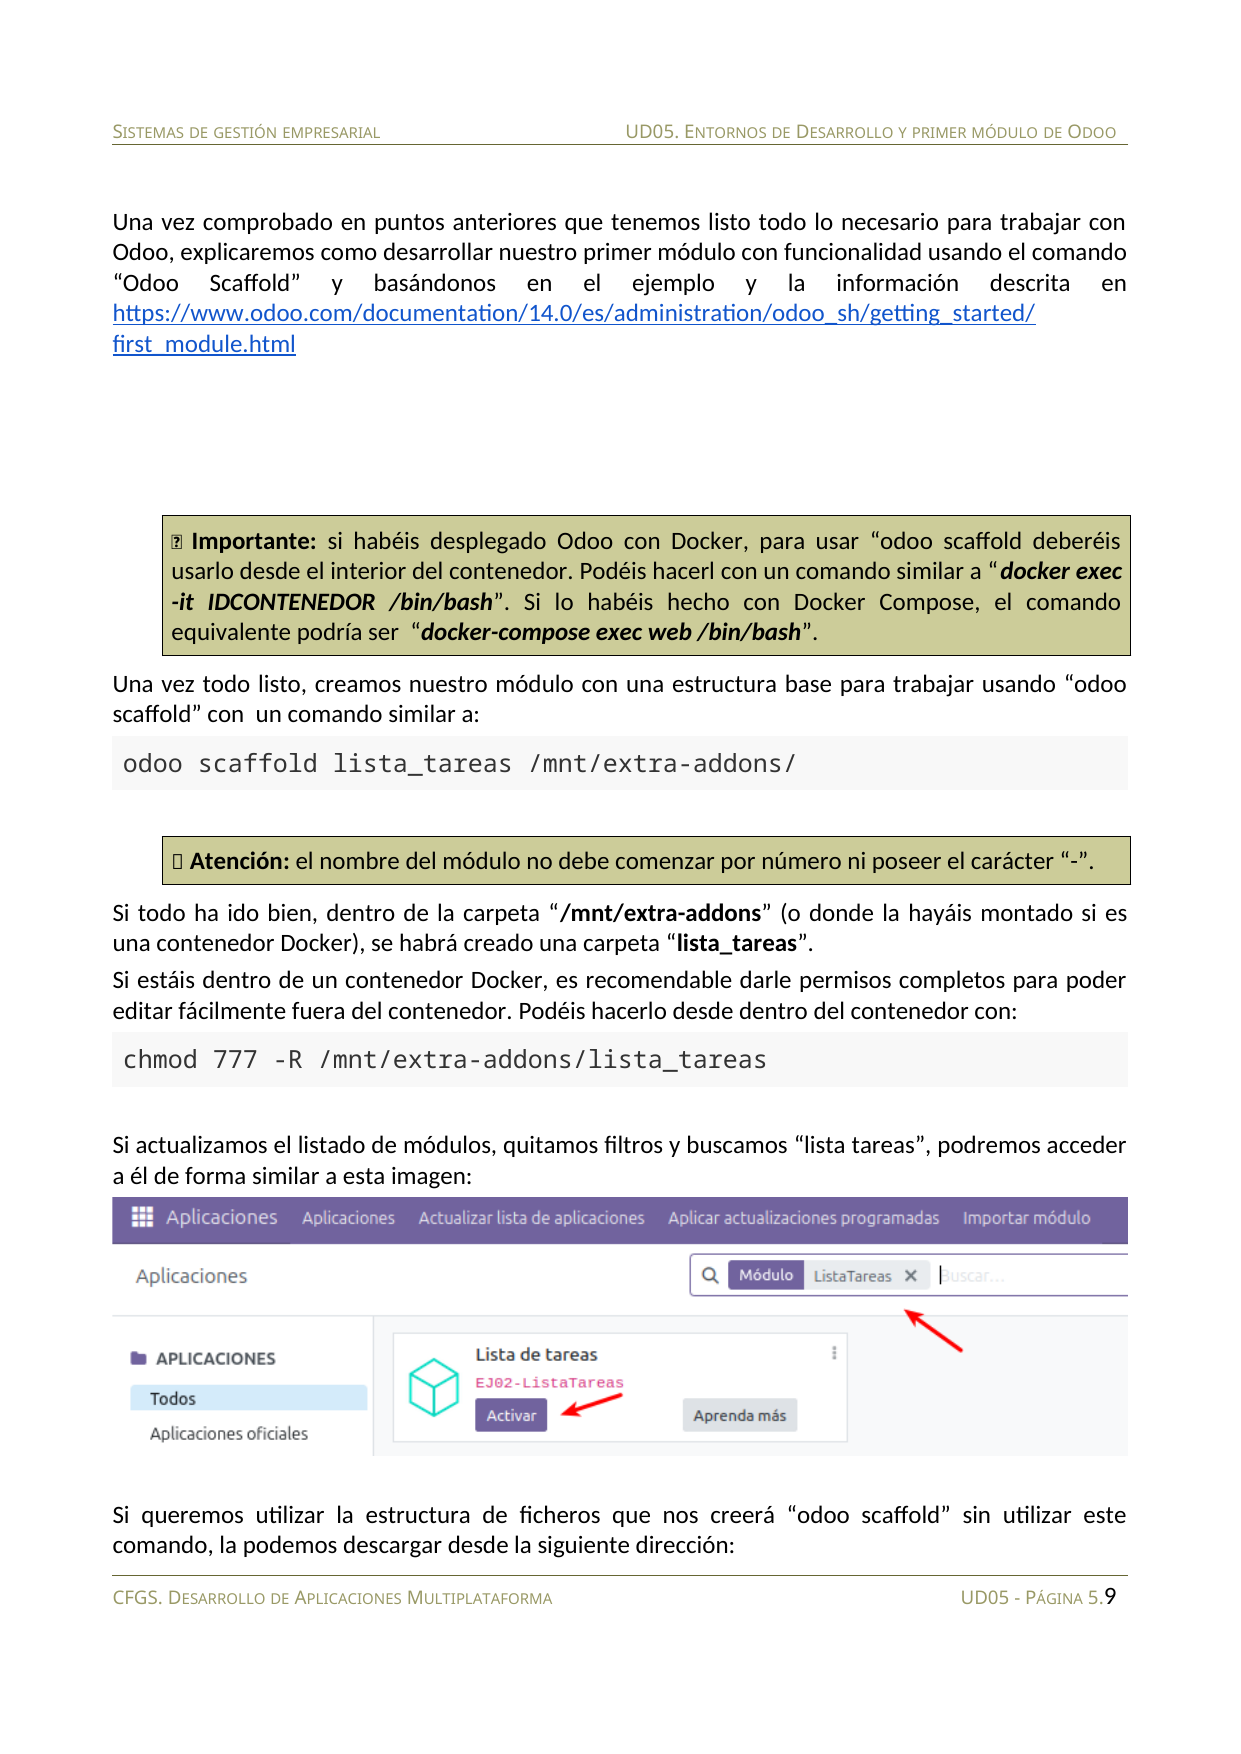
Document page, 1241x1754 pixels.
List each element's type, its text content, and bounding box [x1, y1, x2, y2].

text Si estáis dentro de un contenedor Docker, es recomendable darle permisos completos para poder editar fácilmente fuera del contenedor. Podéis hacerlo desde dentro del contenedor con: [112, 964, 1128, 1025]
text Si actualizamos el listado de módulos, quitamos filtros y buscamos “lista tareas”, podremos acceder a él de forma similar a esta imagen: [112, 1129, 1128, 1191]
text ❕ Atención: el nombre del módulo no debe comenzar por número ni poseer el carácter “-”. [163, 837, 1130, 884]
picture [112, 1197, 1128, 1456]
text 📖 Importante: si habéis desplegado Odoo con Docker, para usar “odoo scaffold deberéis usarlo desde el interior del contenedor. Podéis hacerl con un comando similar a “docker exec -it IDCONTENEDOR /bin/bash”. Si lo habéis hecho con Docker Compose, el comando equivalente podría ser “docker-compose exec web /bin/bash”. [163, 516, 1130, 655]
table_header odoo scaffold lista_tareas /mnt/extra-addons/ [112, 736, 1128, 790]
text Una vez todo listo, creamos nuestro módulo con una estructura base para trabajar usando “odoo scaffold” con un comando similar a: [112, 668, 1128, 729]
text Una vez comprobado en puntos anteriores que tenemos listo todo lo necesario para trabajar con Odoo, explicaremos como desarrollar nuestro primer módulo con funcionalidad usando el comando “Odoo Scaffold” y basándonos en el ejemplo y la información descrita en https://www.odoo.com/documentation/14.0/es/administration/odoo_sh/getting_started/first_module.html [112, 206, 1128, 359]
table_header chmod 777 -R /mnt/extra-addons/lista_tareas [112, 1032, 1128, 1087]
text Si todo ha ido bien, dentro de la carpeta “/mnt/extra-addons” (o donde la hayáis montado si es una contenedor Docker), se habrá creado una carpeta “lista_tareas”. [112, 897, 1128, 958]
text Si queremos utilizar la estructura de ficheros que nos creerá “odoo scaffold” sin utilizar este comando, la podemos descargar desde la siguiente dirección: [112, 1499, 1128, 1560]
